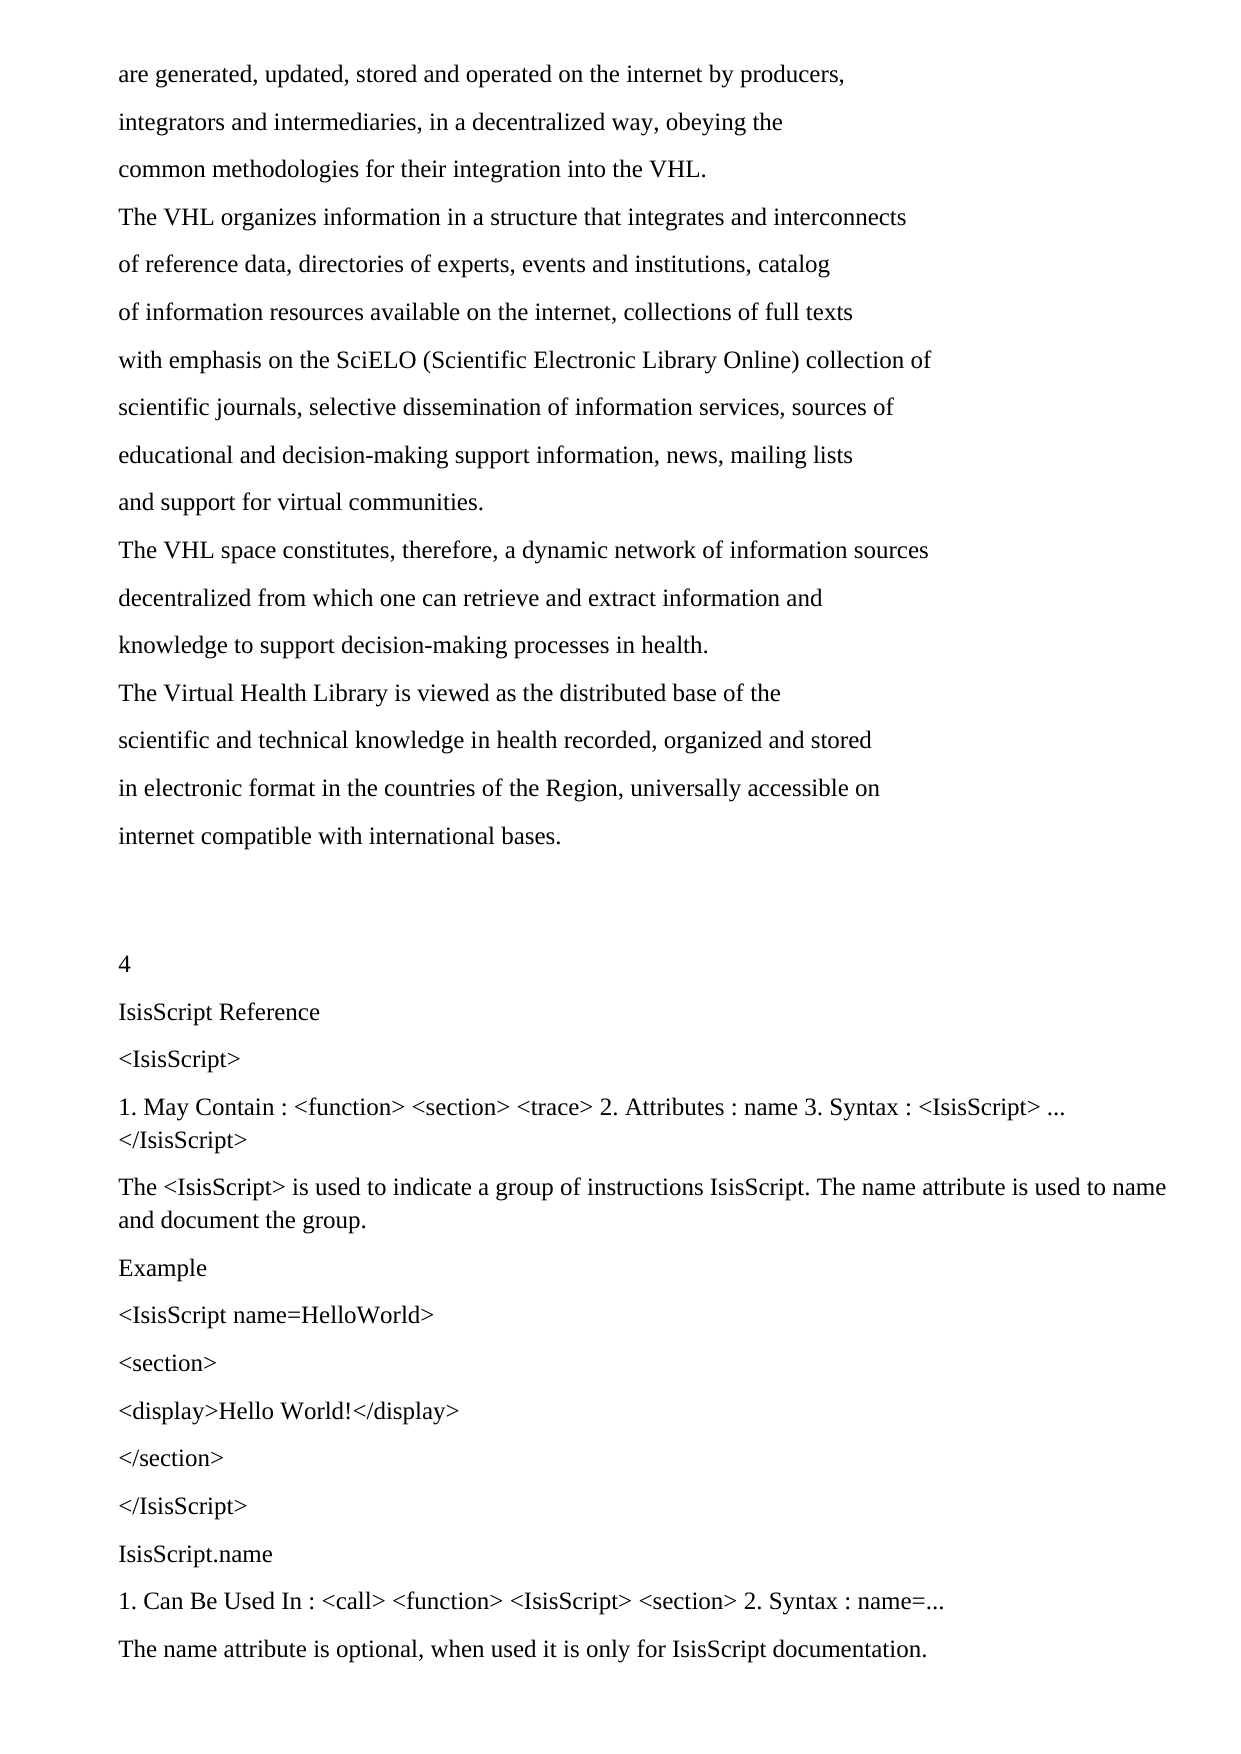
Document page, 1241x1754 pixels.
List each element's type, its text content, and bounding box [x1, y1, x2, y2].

text </IsisScript> [118, 1491, 1181, 1520]
text <IsisScript name=HelloWorld> [118, 1301, 1181, 1329]
text 4 [118, 949, 1181, 978]
text and support for virtual communities. [118, 487, 1181, 516]
text are generated, updated, stored and operated on the internet by producers, [118, 59, 1181, 88]
text educational and decision-making support information, news, mailing lists [118, 440, 1181, 469]
text <IsisScript> [118, 1044, 1181, 1073]
text IsisScript Reference [118, 997, 1181, 1025]
text with emphasis on the SciELO (Scientific Electronic Library Online) collection of [118, 345, 1181, 373]
text scientific and technical knowledge in health recorded, organized and stored [118, 726, 1181, 754]
text of information resources available on the internet, collections of full texts [118, 297, 1181, 326]
text The VHL organizes information in a structure that integrates and interconnects [118, 202, 1181, 231]
text The Virtual Health Library is viewed as the distributed base of the [118, 678, 1181, 707]
text internet compatible with international bases. [118, 821, 1181, 849]
text 1. Can Be Used In : <call> <function> <IsisScript> <section> 2. Syntax : name=... [118, 1586, 1181, 1615]
text The name attribute is optional, when used it is only for IsisScript documentation. [118, 1634, 1181, 1663]
text IsisScript.name [118, 1539, 1181, 1567]
text scientific journals, selective dissemination of information services, sources of [118, 392, 1181, 421]
text <display>Hello World!</display> [118, 1396, 1181, 1424]
text knowledge to support decision-making processes in health. [118, 630, 1181, 659]
text </section> [118, 1443, 1181, 1472]
text of reference data, directories of experts, events and institutions, catalog [118, 249, 1181, 278]
text <section> [118, 1348, 1181, 1377]
text decentralized from which one can retrieve and extract information and [118, 583, 1181, 611]
text in electronic format in the countries of the Region, universally accessible on [118, 773, 1181, 802]
text 1. May Contain : <function> <section> <trace> 2. Attributes : name 3. Syntax : <IsisScript> ... </IsisScript> [118, 1092, 1181, 1153]
text common methodologies for their integration into the VHL. [118, 154, 1181, 183]
text The <IsisScript> is used to indicate a group of instructions IsisScript. The name attribute is used to name and document the group. [118, 1172, 1181, 1234]
text integrators and intermediaries, in a decentralized way, obeying the [118, 107, 1181, 135]
text Example [118, 1253, 1181, 1282]
text The VHL space constitutes, therefore, a dynamic network of information sources [118, 535, 1181, 564]
